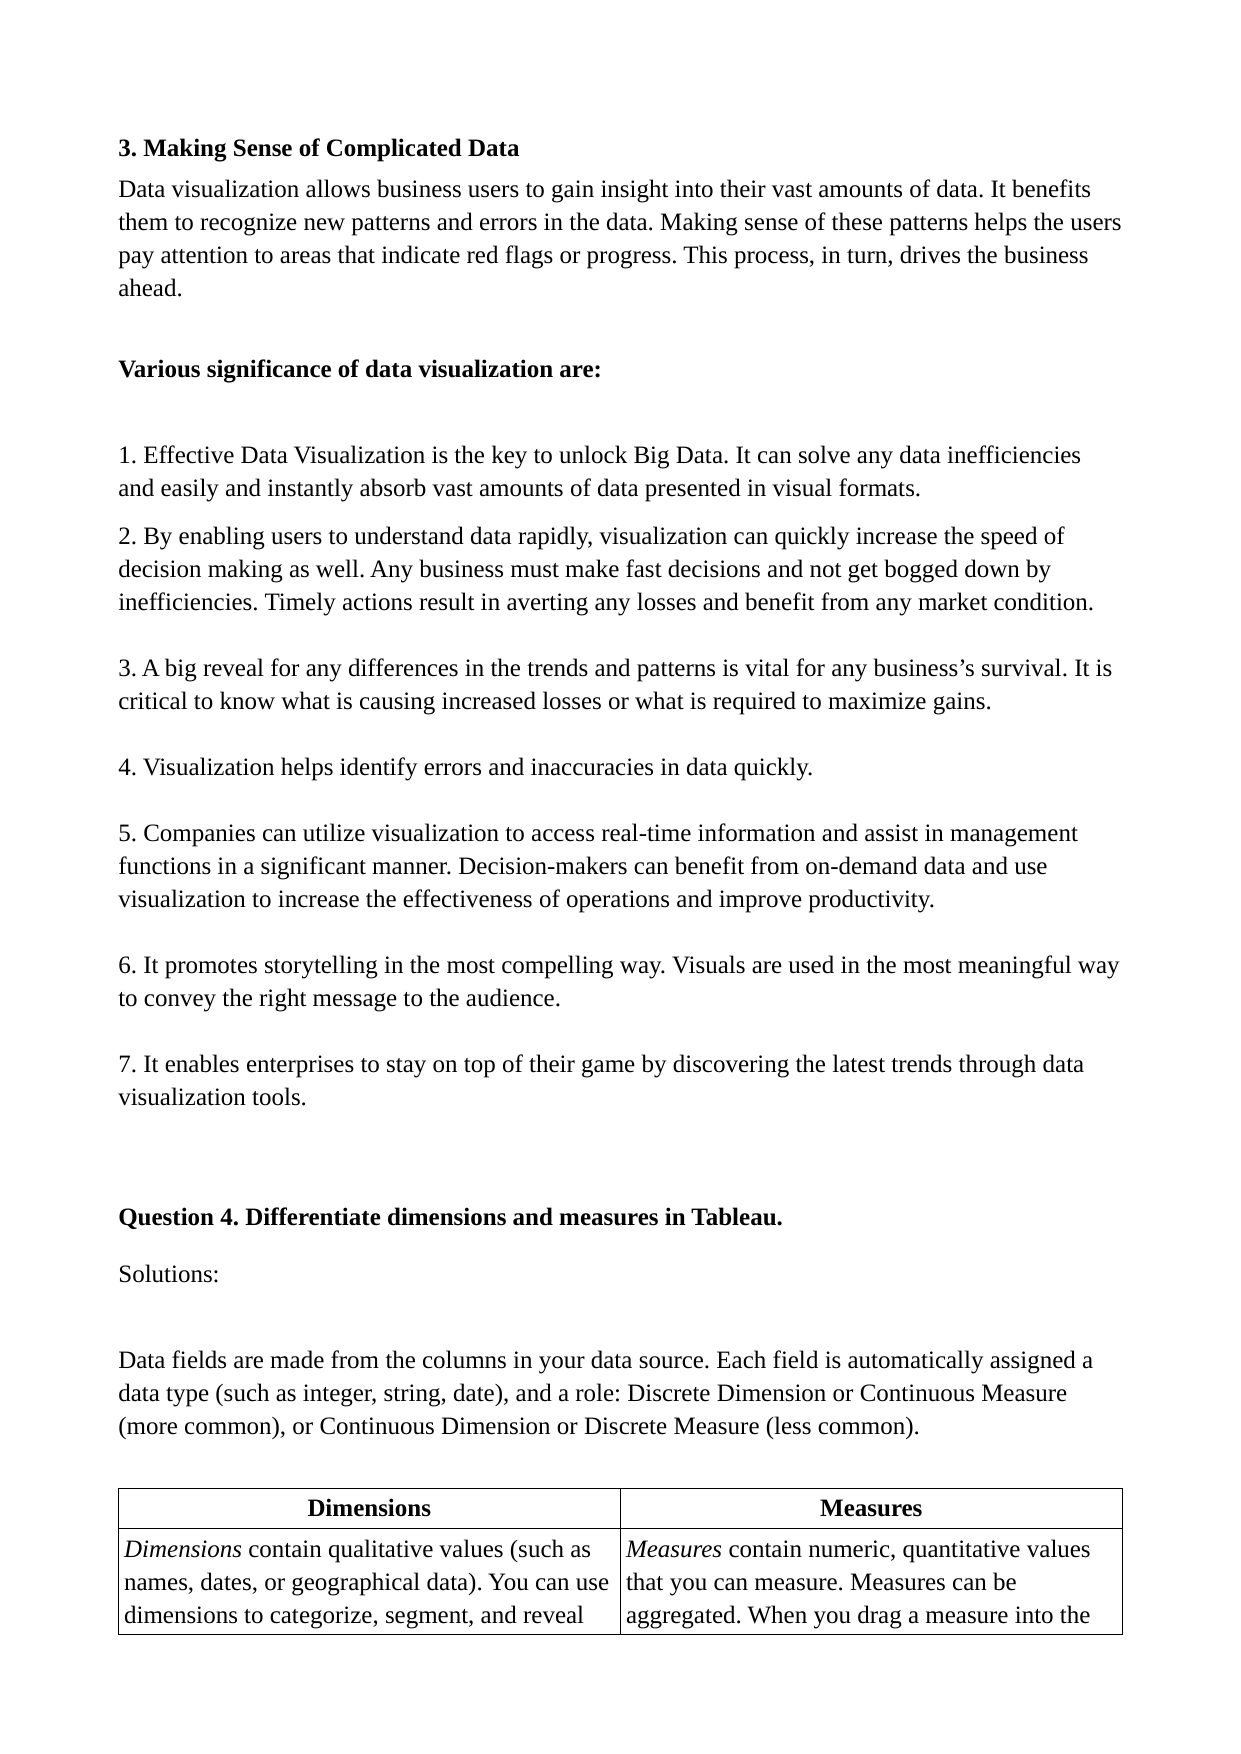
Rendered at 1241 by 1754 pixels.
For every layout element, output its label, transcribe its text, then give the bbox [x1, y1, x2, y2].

text Solutions: [118, 1259, 1122, 1288]
text 4. Visualization helps identify errors and inaccuracies in data quickly. [118, 752, 1122, 781]
text Data fields are made from the columns in your data source. Each field is automatically assigned a data type (such as integer, string, date), and a role: Discrete Dimension or Continuous Measure (more common), or Continuous Dimension or Discrete Measure (less common). [118, 1345, 1122, 1440]
text 6. It promotes storytelling in the most compelling way. Visuals are used in the most meaningful way to convey the right message to the audience. [118, 950, 1122, 1012]
table_header Measures [621, 1489, 1122, 1528]
table_cell Measures contain numeric, quantitative values that you can measure. Measures can be aggregated. When you drag a measure into the [621, 1529, 1122, 1634]
text 5. Companies can utilize visualization to access real-time information and assist in management functions in a significant manner. Decision-makers can benefit from on-demand data and use visualization to increase the effectiveness of operations and improve productivity. [118, 818, 1122, 913]
text 3. A big reveal for any differences in the trends and patterns is vital for any business’s survival. It is critical to know what is causing increased losses or what is required to maximize gains. [118, 653, 1122, 715]
text Question 4. Differentiate dimensions and measures in Tableau. [118, 1202, 1122, 1230]
text Data visualization allows business users to gain insight into their vast amounts of data. It benefits them to recognize new patterns and errors in the data. Making sense of these patterns helps the users pay attention to areas that indicate red flags or progress. This process, in turn, drives the business ahead. [118, 174, 1122, 302]
text 1. Effective Data Visualization is the key to unlock Big Data. It can solve any data inefficiencies and easily and instantly absorb vast amounts of data presented in visual formats. [118, 440, 1122, 502]
subtitle 3. Making Sense of Complicated Data [118, 118, 1122, 162]
table_header Dimensions [119, 1489, 620, 1528]
table_cell Dimensions contain qualitative values (such as names, dates, or geographical data). You can use dimensions to categorize, segment, and reveal [119, 1529, 620, 1634]
text 2. By enabling users to understand data rapidly, visualization can quickly increase the speed of decision making as well. Any business must make fast decisions and not get bogged down by inefficiencies. Timely actions result in averting any losses and benefit from any market condition. [118, 521, 1122, 616]
text Various significance of data visualization are: [118, 354, 1122, 383]
text 7. It enables enterprises to stay on top of their game by discovering the latest trends through data visualization tools. [118, 1049, 1122, 1111]
